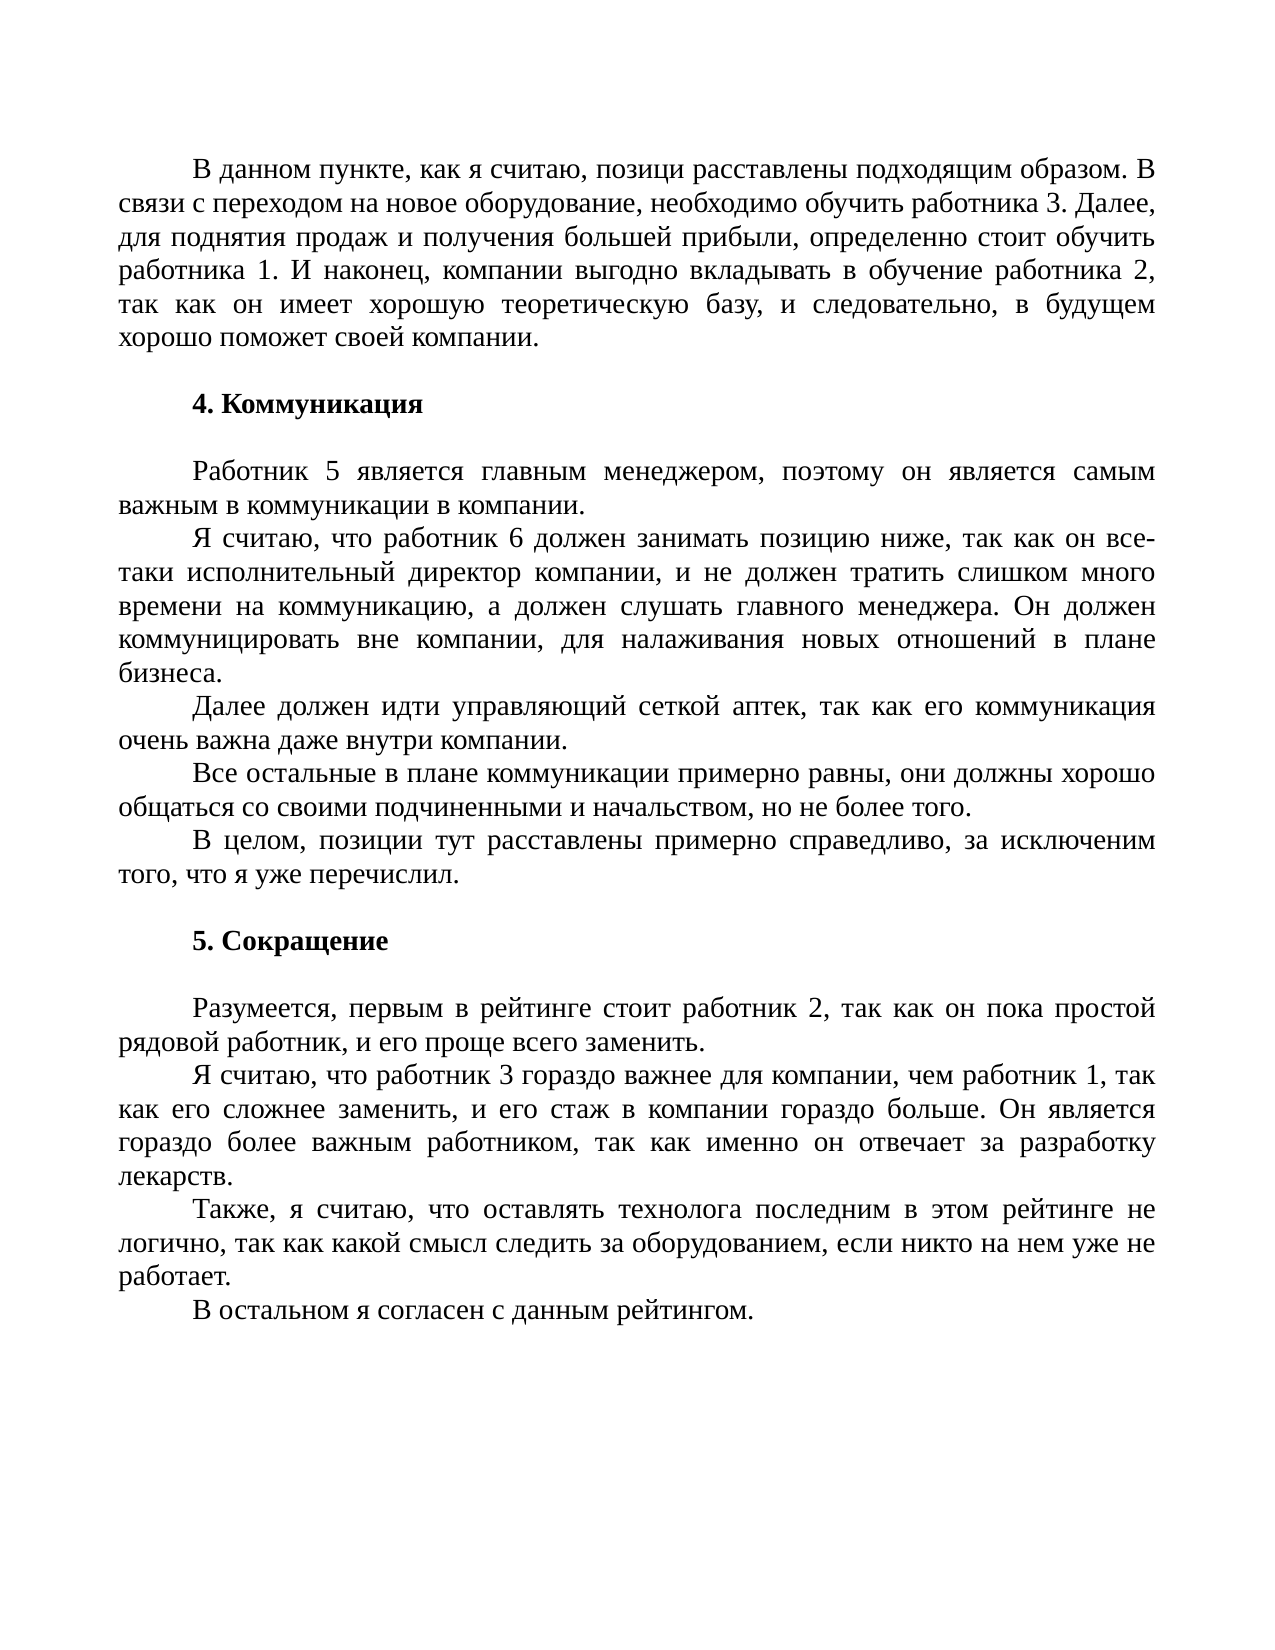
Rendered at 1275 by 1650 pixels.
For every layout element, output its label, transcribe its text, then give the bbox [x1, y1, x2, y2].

text Я считаю, что работник 3 гораздо важнее для компании, чем работник 1, так как его сложнее заменить, и его стаж в компании гораздо больше. Он является гораздо более важным работником, так как именно он отвечает за разработку лекарств. [118, 1057, 1157, 1191]
text Я считаю, что работник 6 должен занимать позицию ниже, так как он все-таки исполнительный директор компании, и не должен тратить слишком много времени на коммуникацию, а должен слушать главного менеджера. Он должен коммуницировать вне компании, для налаживания новых отношений в плане бизнеса. [118, 521, 1157, 688]
text Работник 5 является главным менеджером, поэтому он является самым важным в коммуникации в компании. [118, 453, 1157, 521]
text Все остальные в плане коммуникации примерно равны, они должны хорошо общаться со своими подчиненными и начальством, но не более того. [118, 755, 1157, 822]
text В остальном я согласен с данным рейтингом. [118, 1292, 1157, 1326]
text Также, я считаю, что оставлять технолога последним в этом рейтинге не логично, так как какой смысл следить за оборудованием, если никто на нем уже не работает. [118, 1191, 1157, 1292]
text Далее должен идти управляющий сеткой аптек, так как его коммуникация очень важна даже внутри компании. [118, 688, 1157, 755]
text 4. Коммуникация [118, 386, 1157, 420]
text 5. Сокращение [118, 923, 1157, 957]
text В данном пункте, как я считаю, позици расставлены подходящим образом. В связи с переходом на новое оборудование, необходимо обучить работника 3. Далее, для поднятия продаж и получения большей прибыли, определенно стоит обучить работника 1. И наконец, компании выгодно вкладывать в обучение работника 2, так как он имеет хорошую теоретическую базу, и следовательно, в будущем хорошо поможет своей компании. [118, 152, 1157, 353]
text В целом, позиции тут расставлены примерно справедливо, за исключеним того, что я уже перечислил. [118, 822, 1157, 889]
text Разумеется, первым в рейтинге стоит работник 2, так как он пока простой рядовой работник, и его проще всего заменить. [118, 990, 1157, 1057]
